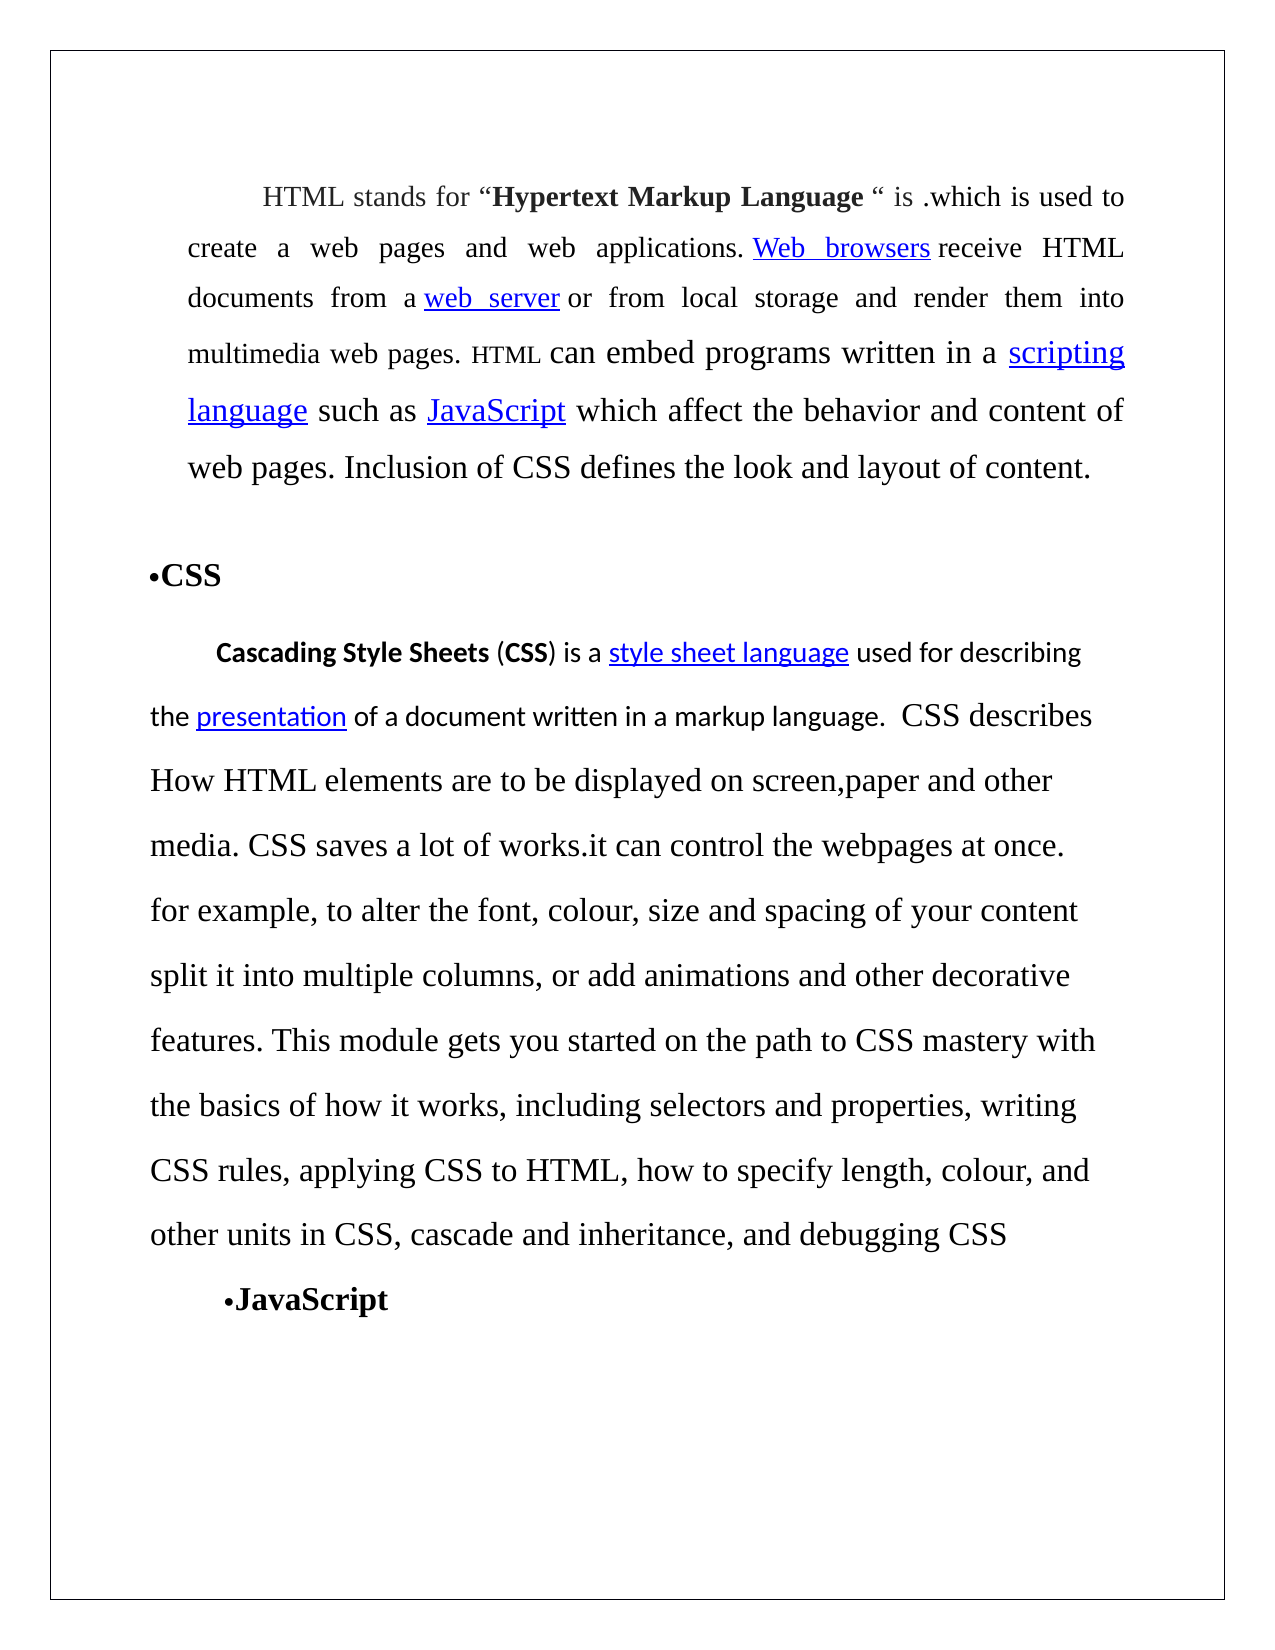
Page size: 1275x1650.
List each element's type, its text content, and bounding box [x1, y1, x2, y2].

text features. This module gets you started on the path to CSS mastery with [150, 1020, 1125, 1058]
text How HTML elements are to be displayed on screen,paper and other [150, 760, 1125, 799]
text split it into multiple columns, or add animations and other decorative [150, 955, 1125, 993]
list JavaScript [225, 1279, 1125, 1318]
text other units in CSS, cascade and inheritance, and debugging CSS [150, 1215, 1125, 1253]
text Cascading Style Sheets (CSS) is a style sheet language used for describing [150, 634, 1125, 669]
text the presentation of a document written in a markup language. CSS describes [150, 695, 1125, 734]
text CSS rules, applying CSS to HTML, how to specify length, colour, and [150, 1150, 1125, 1188]
text media. CSS saves a lot of works.it can control the webpages at once. [150, 825, 1125, 864]
text the basics of how it works, including selectors and properties, writing [150, 1085, 1125, 1123]
list CSS [150, 555, 1125, 594]
text HTML stands for “Hypertext Markup Language “ is .which is used to create a web pages and web applications. Web browsers receive HTML documents from a web server or from local storage and render them into multimedia web pages. HTML can embed programs written in a scripting language such as JavaScript which affect the behavior and content of web pages. Inclusion of CSS defines the look and layout of content. [187, 179, 1125, 486]
text for example, to alter the font, colour, size and spacing of your content [150, 890, 1125, 928]
